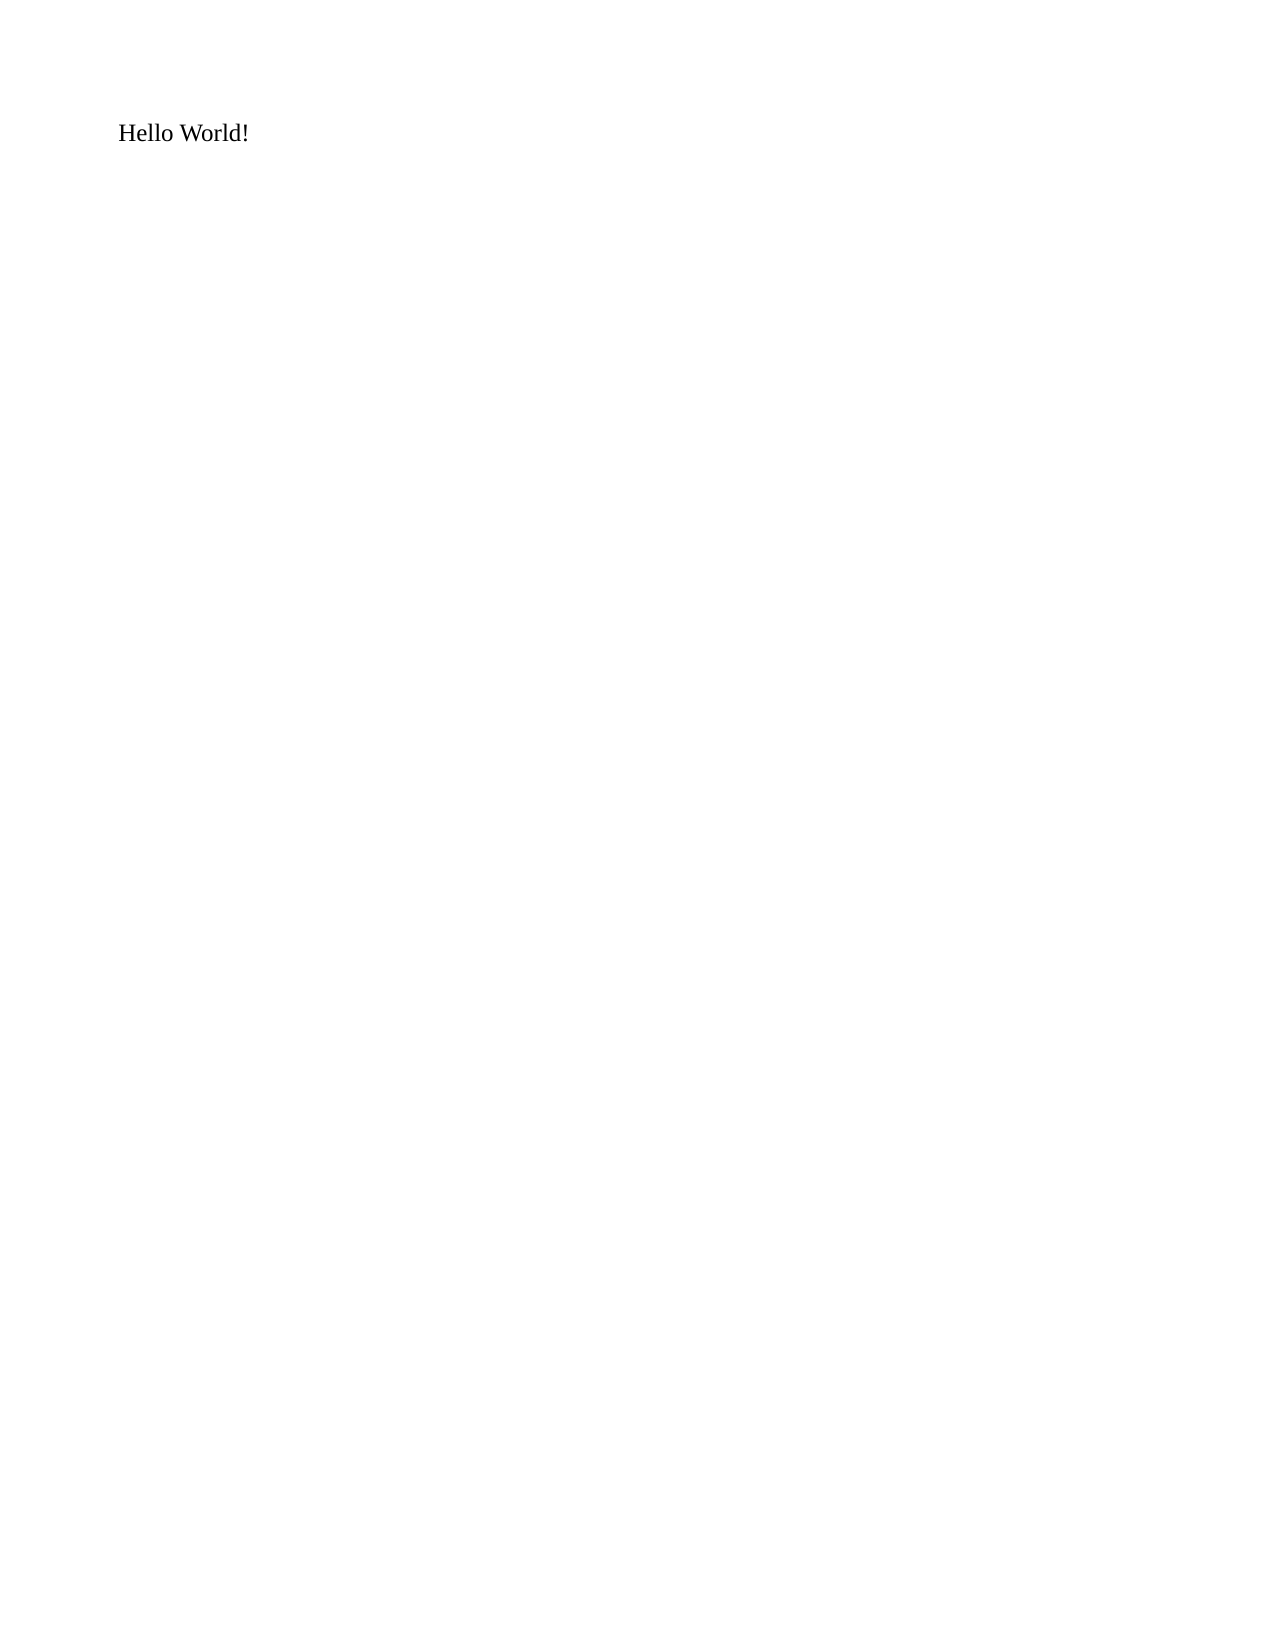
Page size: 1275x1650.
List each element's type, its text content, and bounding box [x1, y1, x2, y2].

text Hello World! [118, 118, 1157, 147]
